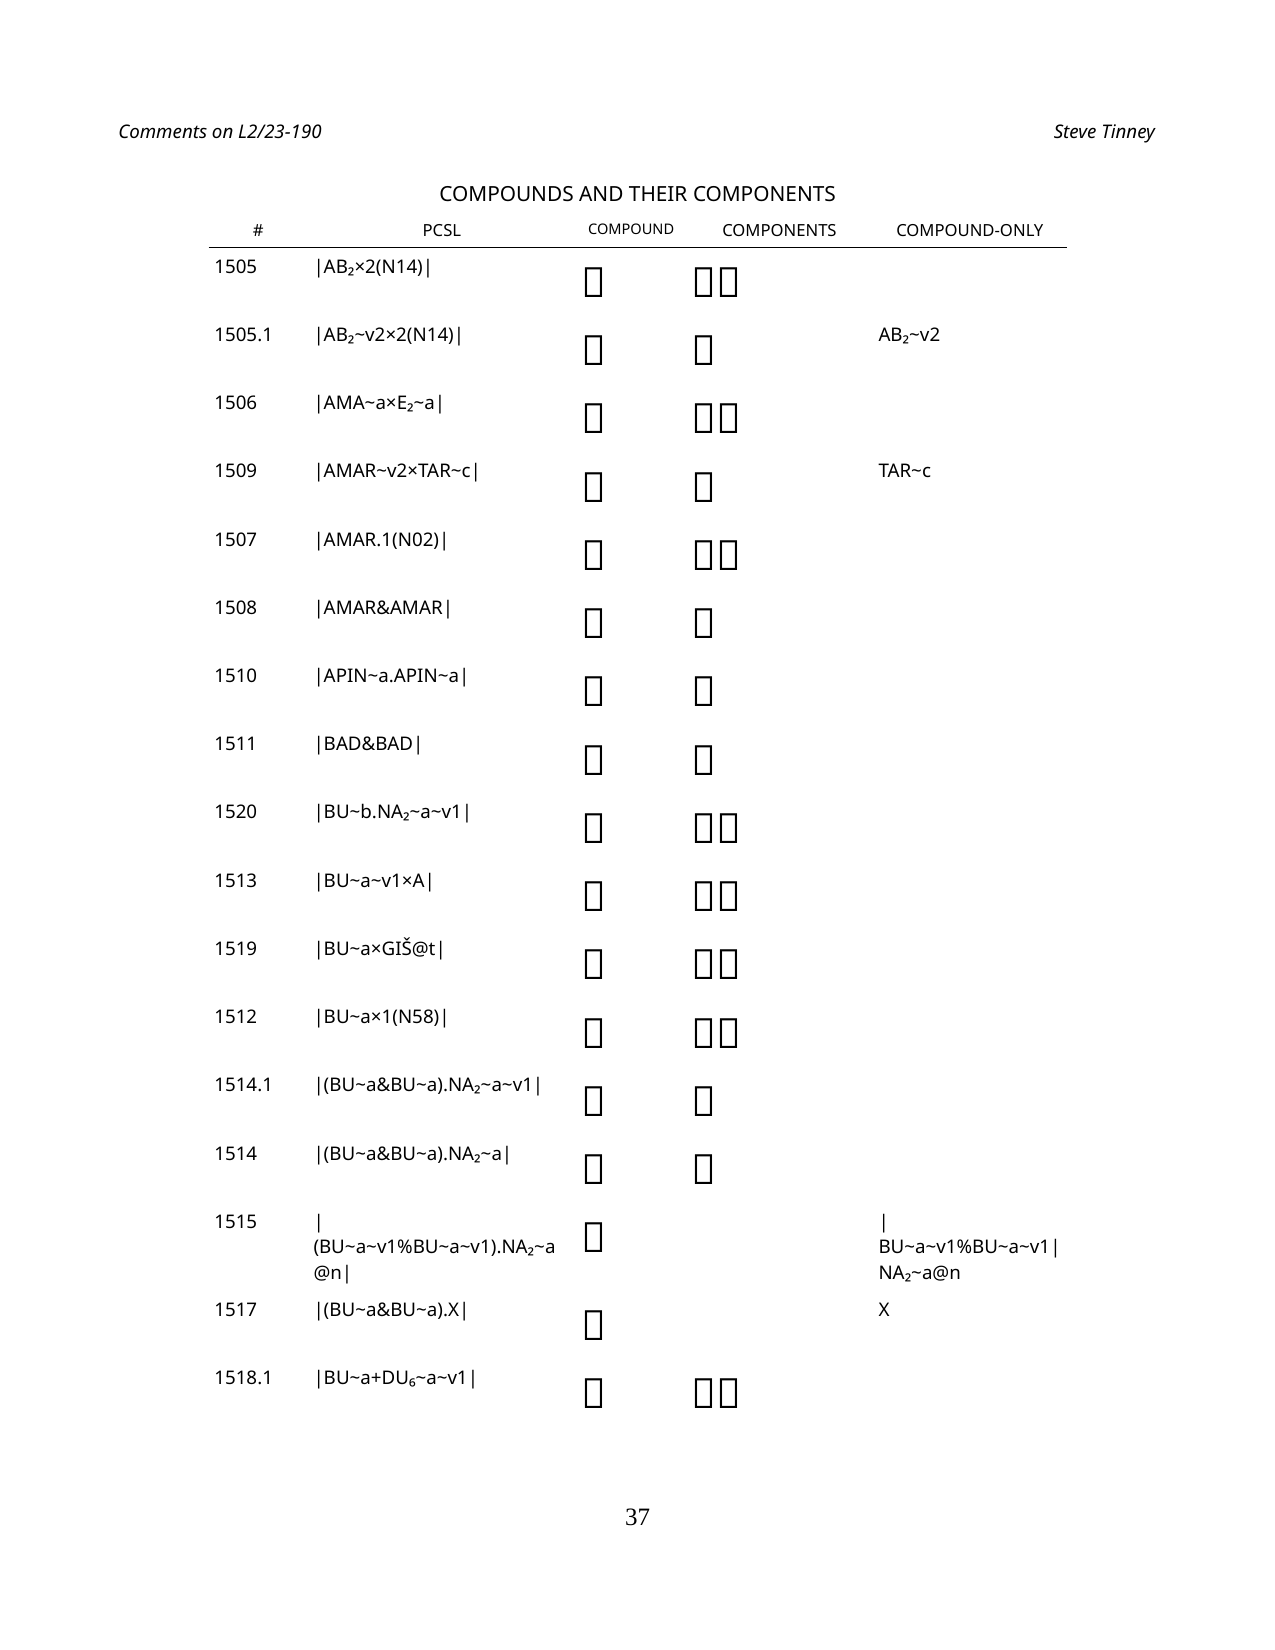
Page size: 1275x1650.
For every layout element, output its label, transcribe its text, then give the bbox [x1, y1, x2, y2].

table_cell 1505 [209, 248, 308, 315]
table_cell 𒜈𒞪 [686, 384, 872, 452]
table_cell [873, 520, 1067, 588]
table_cell |APIN~a.APIN~a| [308, 657, 576, 725]
table_cell |BU~a~v1×A| [308, 861, 576, 929]
table_cell 1508 [209, 588, 308, 657]
table_cell [686, 1290, 872, 1359]
table_cell [873, 1134, 1067, 1202]
table_cell [873, 861, 1067, 929]
table_cell |AMAR~v2×TAR~c| [308, 452, 576, 520]
table_cell |AMA~a×E₂~a| [308, 384, 576, 452]
table_cell 𒤻 [686, 1066, 872, 1134]
table_cell COMPONENTS [686, 213, 872, 247]
table_cell 𒱧 [576, 930, 686, 998]
table_cell [873, 793, 1067, 861]
table_cell 1514 [209, 1134, 308, 1202]
table_cell COMPOUND [576, 213, 686, 247]
table_cell 𒱖 [576, 248, 686, 315]
table_cell 1505.1 [209, 315, 308, 384]
table_cell [873, 248, 1067, 315]
table_cell 1514.1 [209, 1066, 308, 1134]
table_cell 1511 [209, 725, 308, 793]
table_cell |BAD&BAD| [308, 725, 576, 793]
table_cell AB₂~v2 [873, 315, 1067, 384]
table_cell 1507 [209, 520, 308, 588]
table_cell |(BU~a&BU~a).NA₂~a| [308, 1134, 576, 1202]
table_cell 1515 [209, 1203, 308, 1290]
table_cell [873, 1066, 1067, 1134]
table_cell |AB₂~v2×2(N14)| [308, 315, 576, 384]
table_cell |BU~a~v1%BU~a~v1| NA₂~a@n [873, 1203, 1067, 1290]
table_cell 𒱘 [576, 384, 686, 452]
table_cell |AMAR&AMAR| [308, 588, 576, 657]
table_cell 𒱨 [576, 793, 686, 861]
table_cell X [873, 1290, 1067, 1359]
table_cell |BU~a+DU₆~a~v1| [308, 1359, 576, 1427]
table_cell 𒱚 [576, 588, 686, 657]
table_cell # [209, 213, 308, 247]
table_cell 𒱦 [576, 1359, 686, 1427]
table_cell 1517 [209, 1290, 308, 1359]
table_cell 𒝑𒤻 [686, 793, 872, 861]
table_cell 1506 [209, 384, 308, 452]
table_cell |AMAR.1(N02)| [308, 520, 576, 588]
table_cell 𒤺 [686, 1134, 872, 1202]
table_cell 𒜋 [686, 588, 872, 657]
table_cell 𒝏𒞃 [686, 1359, 872, 1427]
table_cell 𒜤 [686, 725, 872, 793]
table_cell 1519 [209, 930, 308, 998]
table_cell 𒱠 [576, 1134, 686, 1202]
table_cell [873, 930, 1067, 998]
table_cell [873, 384, 1067, 452]
table_cell 𒱡 [576, 1066, 686, 1134]
table_cell [873, 1359, 1067, 1427]
table_cell 𒗪 [686, 315, 872, 384]
table_cell 1518.1 [209, 1359, 308, 1427]
table_cell |AB₂×2(N14)| [308, 248, 576, 315]
table_cell 𒛯𒗪 [686, 248, 872, 315]
table_cell 1510 [209, 657, 308, 725]
table_cell 𒱛 [576, 452, 686, 520]
table_cell [873, 725, 1067, 793]
table_cell [686, 1203, 872, 1290]
table_cell 𒜋𒖃 [686, 520, 872, 588]
table_cell 𒱟 [576, 861, 686, 929]
table_cell [873, 588, 1067, 657]
table_cell [873, 998, 1067, 1066]
table_cell 𒝏𒗛 [686, 998, 872, 1066]
table_cell 𒱞 [576, 998, 686, 1066]
table_cell 𒱜 [576, 657, 686, 725]
table_cell 𒜗 [686, 657, 872, 725]
table_cell |(BU~a&BU~a).NA₂~a~v1| [308, 1066, 576, 1134]
table_cell 𒝏𒠦 [686, 930, 872, 998]
table_cell 1509 [209, 452, 308, 520]
table_cell 𒱗 [576, 315, 686, 384]
table_cell |(BU~a&BU~a).X| [308, 1290, 576, 1359]
table_cell [873, 657, 1067, 725]
table_cell |BU~a×1(N58)| [308, 998, 576, 1066]
table_cell PCSL [308, 213, 576, 247]
table_cell |(BU~a~v1%BU~a~v1).NA₂~a@n| [308, 1203, 576, 1290]
table_cell 𒝐𒛧 [686, 861, 872, 929]
table_cell 𒱢 [576, 1203, 686, 1290]
table_cell 1512 [209, 998, 308, 1066]
table_cell 𒜍 [686, 452, 872, 520]
table_header COMPOUNDS AND THEIR COMPONENTS [209, 173, 1067, 213]
table_cell 1513 [209, 861, 308, 929]
table_cell TAR~c [873, 452, 1067, 520]
table_cell |BU~a×GIŠ@t| [308, 930, 576, 998]
table_cell 𒱝 [576, 725, 686, 793]
table_cell 1520 [209, 793, 308, 861]
table_cell |BU~b.NA₂~a~v1| [308, 793, 576, 861]
table_cell COMPOUND-ONLY [873, 213, 1067, 247]
table_cell 𒱙 [576, 520, 686, 588]
table_cell 𒱤 [576, 1290, 686, 1359]
